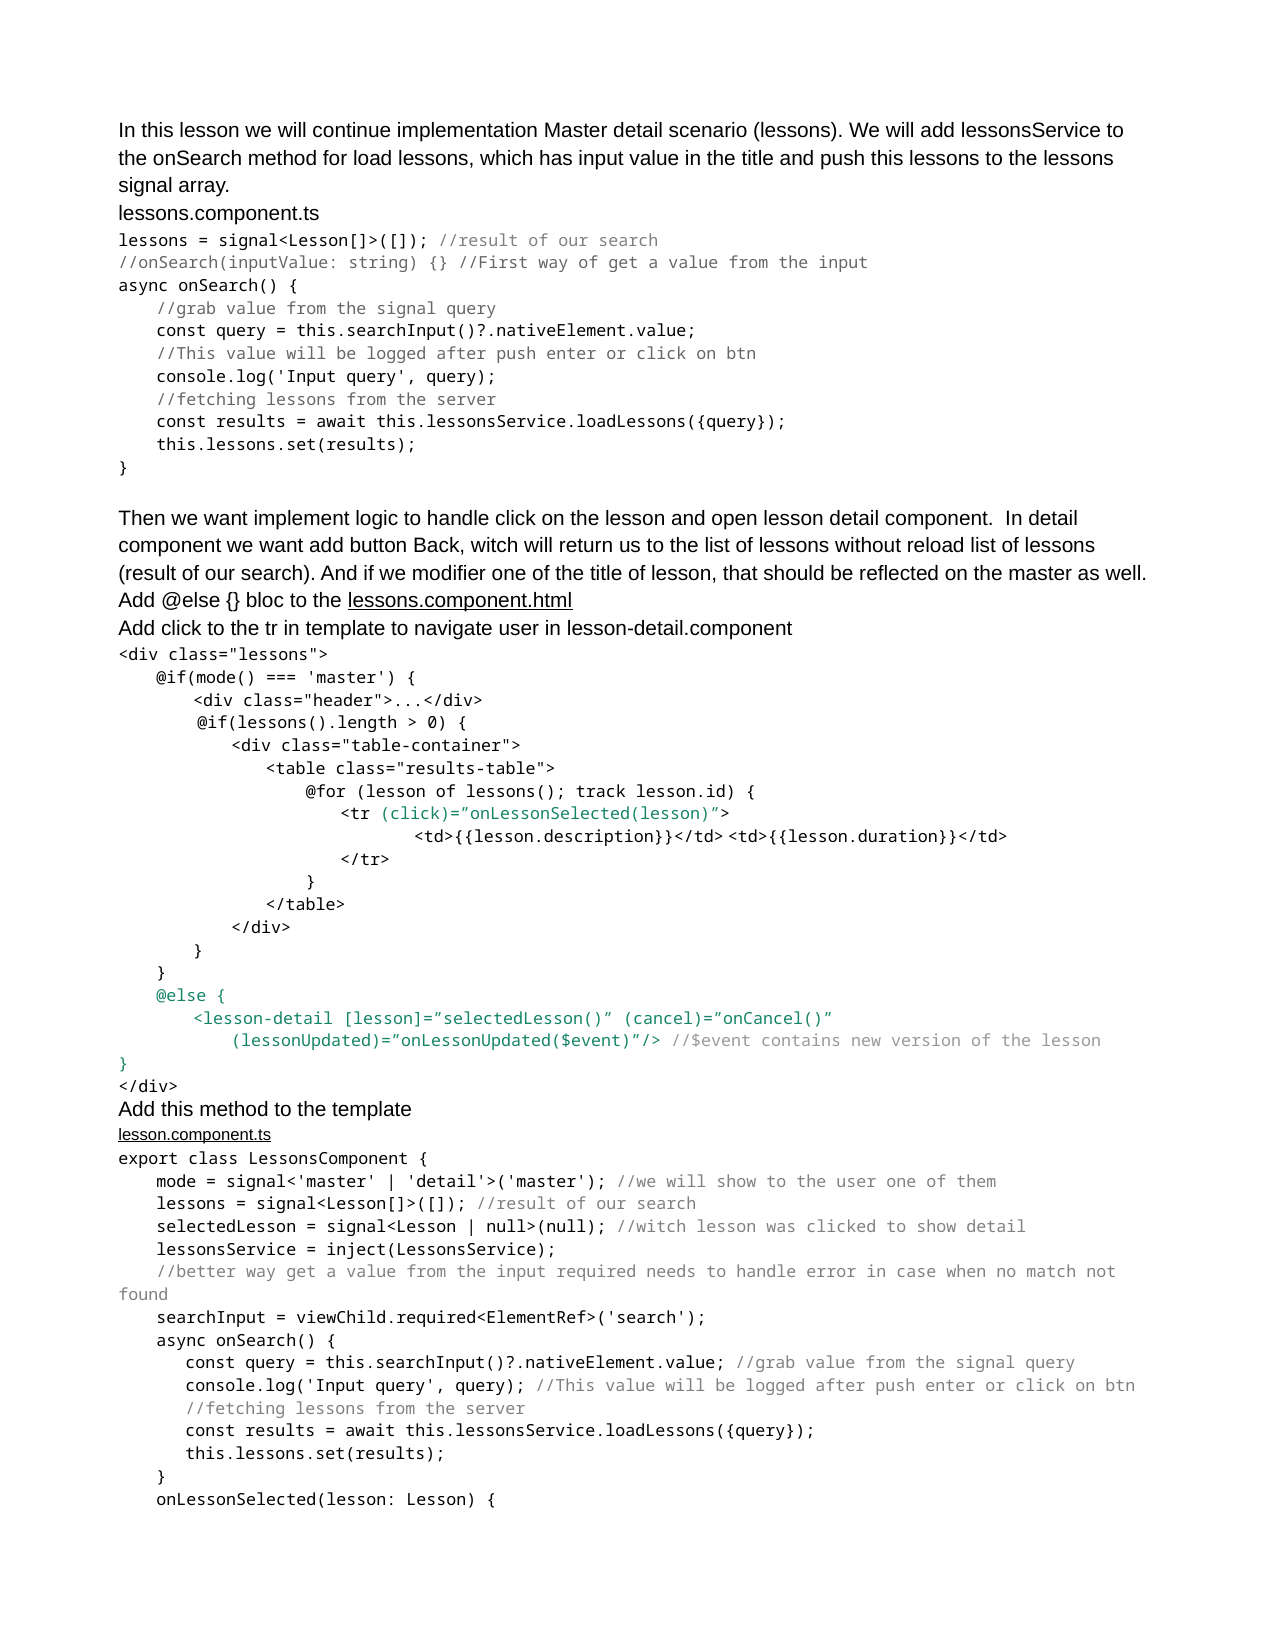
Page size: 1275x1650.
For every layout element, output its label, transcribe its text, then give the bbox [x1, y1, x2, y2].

text //better way get a value from the input required needs to handle error in case when no match not found [118, 1260, 1157, 1306]
text @else { [118, 983, 1157, 1006]
text console.log('Input query', query); [118, 364, 1157, 387]
text <lesson-detail [lesson]=”selectedLesson()” (cancel)=”onCancel()” (lessonUpdated)=”onLessonUpdated($event)”/> //$event contains new version of the lesson [118, 1006, 1157, 1052]
text searchInput = viewChild.required<ElementRef>('search'); [118, 1306, 1157, 1328]
text //grab value from the signal query [118, 296, 1157, 319]
text In this lesson we will continue implementation Master detail scenario (lessons). We will add lessonsService to the onSearch method for load lessons, which has input value in the title and push this lessons to the lessons signal array. [118, 118, 1157, 197]
text this.lessons.set(results); [118, 432, 1157, 455]
text const query = this.searchInput()?.nativeElement.value; //grab value from the signal query [118, 1351, 1157, 1374]
text </tr> [118, 847, 1157, 870]
text } [118, 961, 1157, 983]
text <div class="lessons"> [118, 643, 1157, 666]
text </table> [118, 893, 1157, 915]
text //fetching lessons from the server [118, 1396, 1157, 1419]
text Add this method to the template [118, 1097, 1157, 1121]
text lessonsService = inject(LessonsService); [118, 1237, 1157, 1260]
text async onSearch() { [118, 1328, 1157, 1351]
text export class LessonsComponent { [118, 1147, 1157, 1169]
text <tr (click)=”onLessonSelected(lesson)”> [118, 802, 1157, 824]
text this.lessons.set(results); [118, 1442, 1157, 1464]
text //onSearch(inputValue: string) {} //First way of get a value from the input [118, 251, 1157, 273]
text onLessonSelected(lesson: Lesson) { [118, 1487, 1157, 1510]
text lessons = signal<Lesson[]>([]); //result of our search [118, 228, 1157, 251]
text } [118, 938, 1157, 961]
text lesson.component.ts [118, 1124, 1157, 1144]
text <div class="header">...</div> [118, 688, 1157, 711]
text } [118, 455, 1157, 478]
text const query = this.searchInput()?.nativeElement.value; [118, 319, 1157, 342]
text } [118, 870, 1157, 893]
text <td>{{lesson.description}}</td> <td>{{lesson.duration}}</td> [118, 824, 1157, 847]
text </div> [118, 915, 1157, 938]
text lessons = signal<Lesson[]>([]); //result of our search [118, 1192, 1157, 1215]
text const results = await this.lessonsService.loadLessons({query}); [118, 410, 1157, 432]
text //This value will be logged after push enter or click on btn [118, 342, 1157, 364]
text selectedLesson = signal<Lesson | null>(null); //witch lesson was clicked to show detail [118, 1215, 1157, 1237]
text //fetching lessons from the server [118, 387, 1157, 410]
text @if(lessons().length > 0) { [118, 711, 1157, 734]
text } [118, 1052, 1157, 1074]
text } [118, 1464, 1157, 1487]
text lessons.component.ts [118, 201, 1157, 224]
text mode = signal<'master' | 'detail'>('master'); //we will show to the user one of them [118, 1169, 1157, 1192]
text </div> [118, 1074, 1157, 1097]
text Add @else {} bloc to the lessons.component.html [118, 588, 1157, 612]
text <div class="table-container"> [118, 734, 1157, 756]
text @if(mode() === 'master') { [118, 666, 1157, 688]
text @for (lesson of lessons(); track lesson.id) { [118, 779, 1157, 802]
text Add click to the tr in template to navigate user in lesson-detail.component [118, 615, 1157, 639]
text <table class="results-table"> [118, 756, 1157, 779]
text Then we want implement logic to handle click on the lesson and open lesson detail component. In detail component we want add button Back, witch will return us to the list of lessons without reload list of lessons (result of our search). And if we modifier one of the title of lesson, that should be reflected on the master as well. [118, 505, 1157, 584]
text const results = await this.lessonsService.loadLessons({query}); [118, 1419, 1157, 1442]
text console.log('Input query', query); //This value will be logged after push enter or click on btn [118, 1374, 1157, 1396]
text async onSearch() { [118, 273, 1157, 296]
